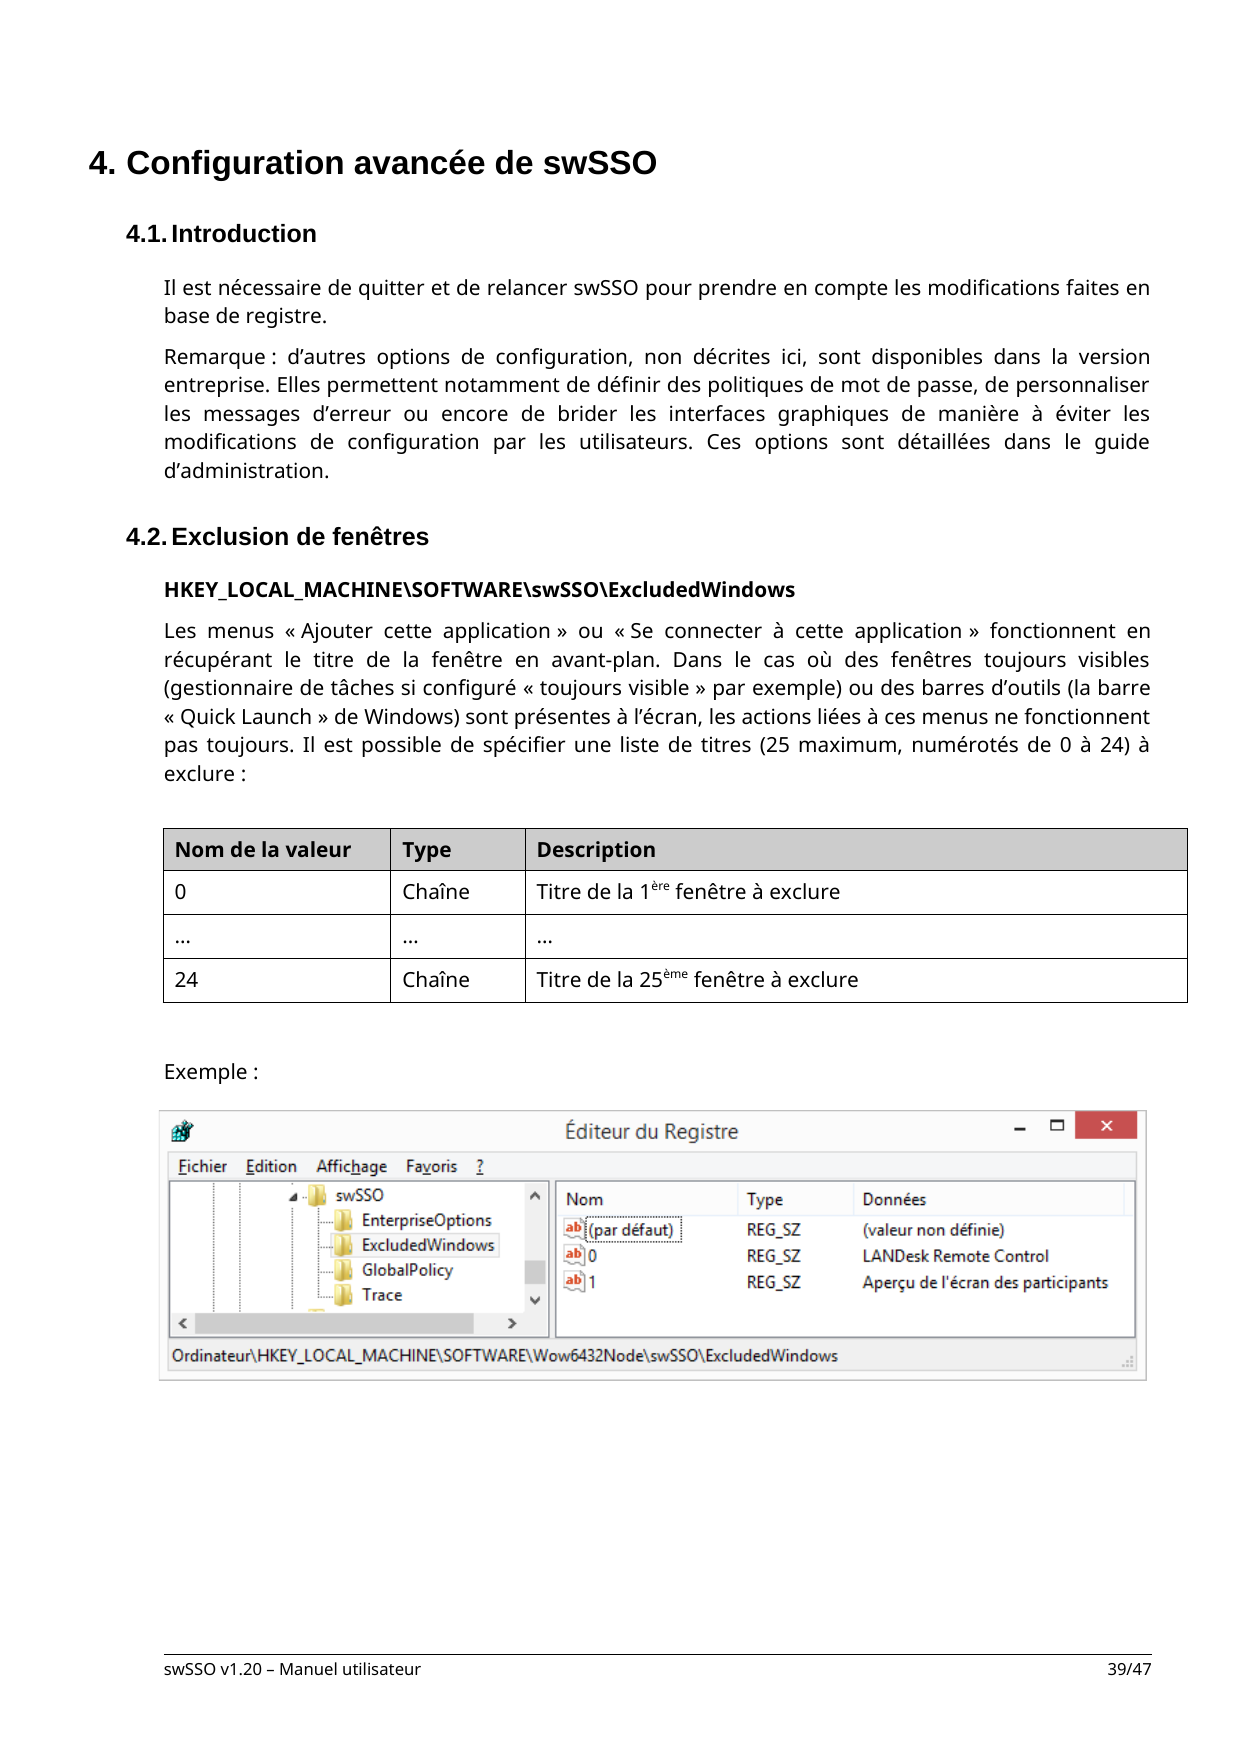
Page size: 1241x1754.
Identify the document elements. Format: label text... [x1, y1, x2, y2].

table_cell … [164, 915, 390, 958]
text Exemple : [164, 1057, 1152, 1085]
text HKEY_LOCAL_MACHINE\SOFTWARE\swSSO\ExcludedWindows [164, 576, 1152, 604]
text Les menus « Ajouter cette application » ou « Se connecter à cette application » fonctionnent en récupérant le titre de la fenêtre en avant-plan. Dans le cas où des fenêtres toujours visibles (gestionnaire de tâches si configuré « toujours visible » par exemple) ou des barres d’outils (la barre « Quick Launch » de Windows) sont présentes à l’écran, les actions liées à ces menus ne fonctionnent pas toujours. Il est possible de spécifier une liste de titres (25 maximum, numérotés de 0 à 24) à exclure : [164, 617, 1152, 787]
table_header Type [391, 829, 525, 870]
table_cell Titre de la 25ème fenêtre à exclure [526, 959, 1187, 1002]
picture [158, 1110, 1147, 1381]
subtitle Configuration avancée de swSSO [89, 143, 1152, 182]
table_cell Titre de la 1ère fenêtre à exclure [526, 871, 1187, 914]
table_cell … [391, 915, 525, 958]
table_cell 24 [164, 959, 390, 1002]
table_cell Chaîne [391, 871, 525, 914]
table_cell 0 [164, 871, 390, 914]
table_header Nom de la valeur [164, 829, 390, 870]
subtitle Introduction [126, 219, 1152, 248]
table_cell … [526, 915, 1187, 958]
table_header Description [526, 829, 1187, 870]
text Il est nécessaire de quitter et de relancer swSSO pour prendre en compte les modifications faites en base de registre. [164, 273, 1152, 330]
text Remarque : d’autres options de configuration, non décrites ici, sont disponibles dans la version entreprise. Elles permettent notamment de définir des politiques de mot de passe, de personnaliser les messages d’erreur ou encore de brider les interfaces graphiques de manière à éviter les modifications de configuration par les utilisateurs. Ces options sont détaillées dans le guide d’administration. [164, 342, 1152, 484]
table_cell Chaîne [391, 959, 525, 1002]
subtitle Exclusion de fenêtres [126, 522, 1152, 551]
